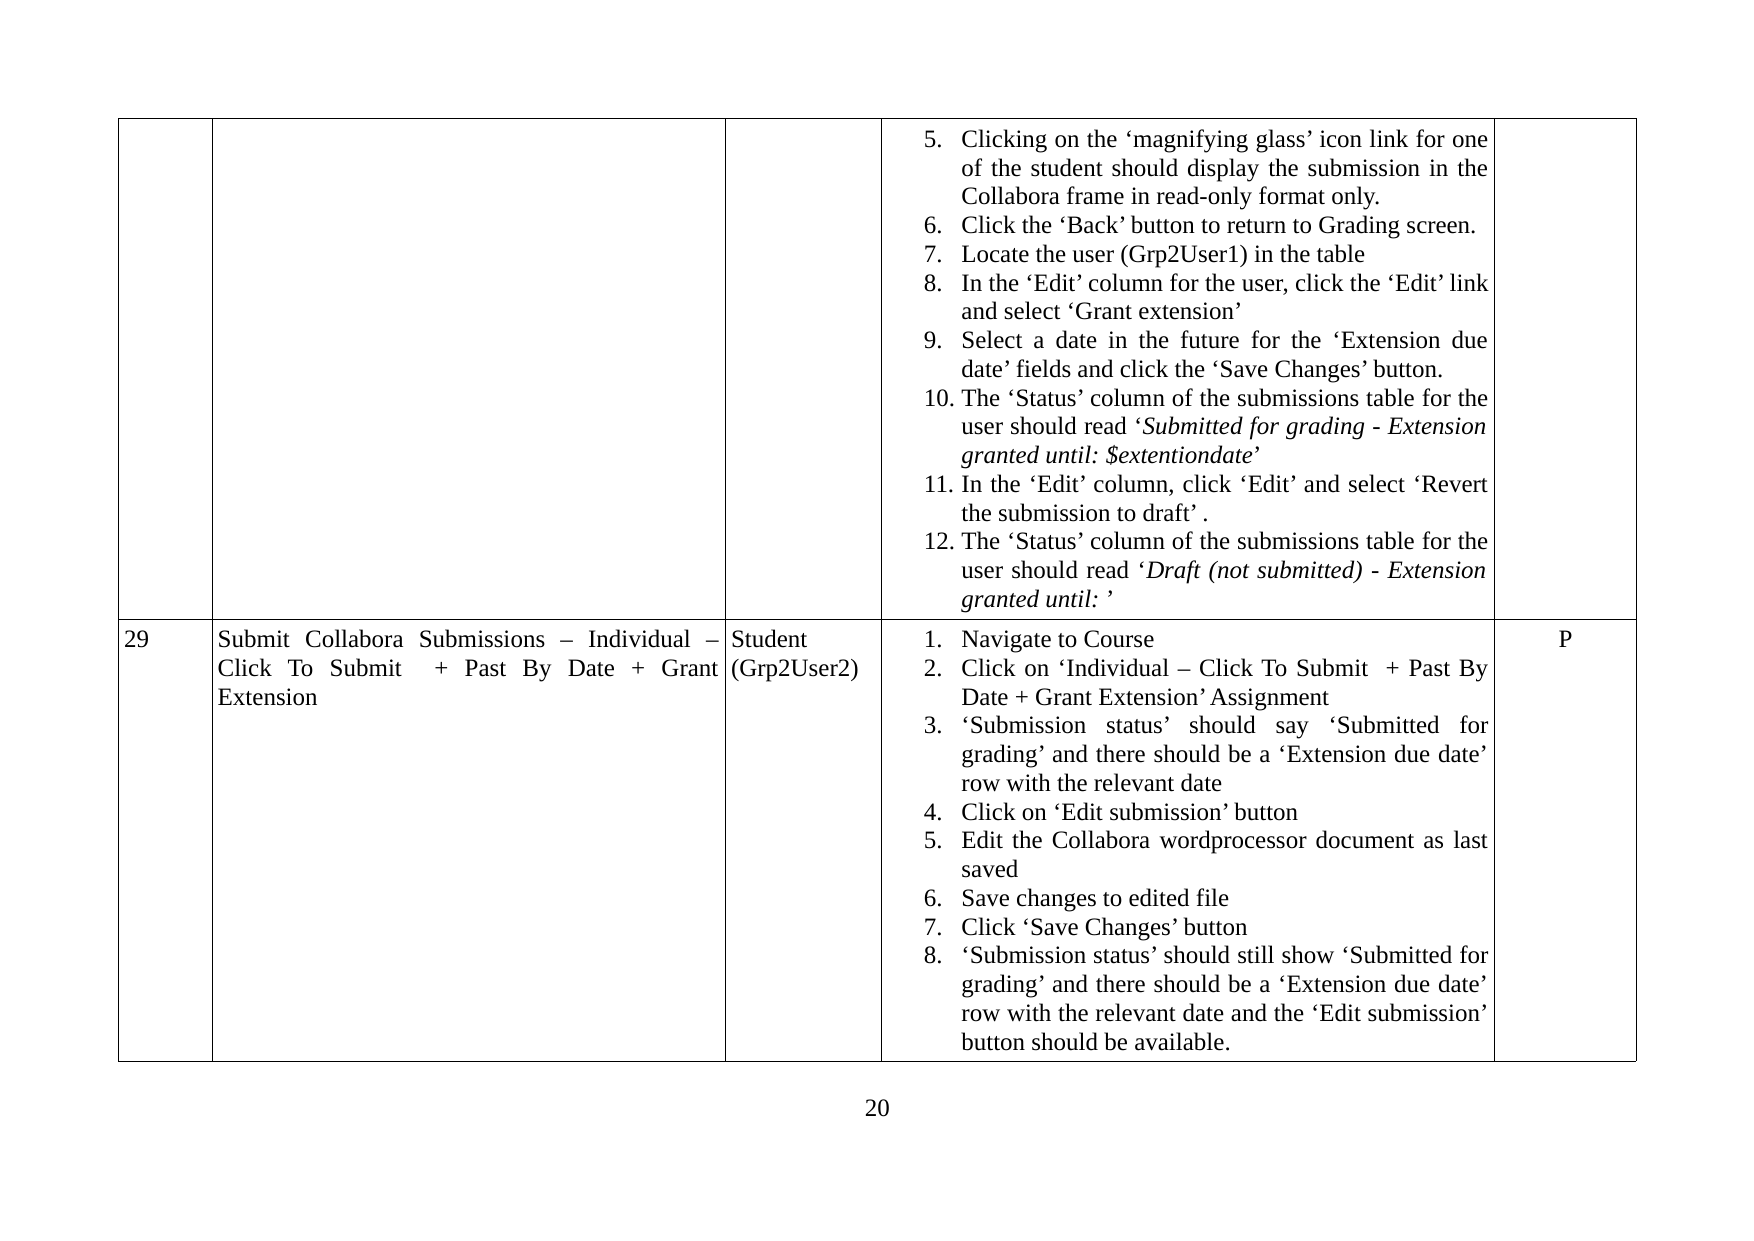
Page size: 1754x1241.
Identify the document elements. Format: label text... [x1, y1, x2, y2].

table_cell 29 [119, 620, 212, 1061]
table_cell Student (Grp2User2) [726, 620, 881, 1061]
table_cell [1495, 119, 1636, 618]
table_cell P [1495, 620, 1636, 1061]
table_cell [726, 119, 881, 618]
table_cell [119, 119, 212, 618]
table_cell Navigate to Course Click on ‘Individual – Click To Submit + Past By Date + Grant Extension’ Assignment Click ‘View all submissions’ button In the ‘Options’ section of the page under the table, select ‘Submitted’ in the ‘Filter’ dropdown field. Table should update with students’ completions. Clicking on the ‘magnifying glass’ icon link for one of the student should display the submission in the Collabora frame in read-only format only. Click the ‘Back’ button to return to Grading screen. Locate the user (Grp2User1) in the table In the ‘Edit’ column for the user, click the ‘Edit’ link and select ‘Grant extension’ Select a date in the future for the ‘Extension due date’ fields and click the ‘Save Changes’ button. The ‘Status’ column of the submissions table for the user should read ‘Submitted for grading - Extension granted until: $extentiondate’ In the ‘Edit’ column, click ‘Edit’ and select ‘Revert the submission to draft’ . The ‘Status’ column of the submissions table for the user should read ‘Draft (not submitted) - Extension granted until: ’ [882, 119, 1494, 618]
table_cell [213, 119, 725, 618]
table_cell Submit Collabora Submissions – Individual – Click To Submit + Past By Date + Grant Extension [213, 620, 725, 1061]
table_cell Navigate to Course Click on ‘Individual – Click To Submit + Past By Date + Grant Extension’ Assignment ‘Submission status’ should say ‘Submitted for grading’ and there should be a ‘Extension due date’ row with the relevant date Click on ‘Edit submission’ button Edit the Collabora wordprocessor document as last saved Save changes to edited file Click ‘Save Changes’ button ‘Submission status’ should still show ‘Submitted for grading’ and there should be a ‘Extension due date’ row with the relevant date and the ‘Edit submission’ button should be available. [882, 620, 1494, 1061]
